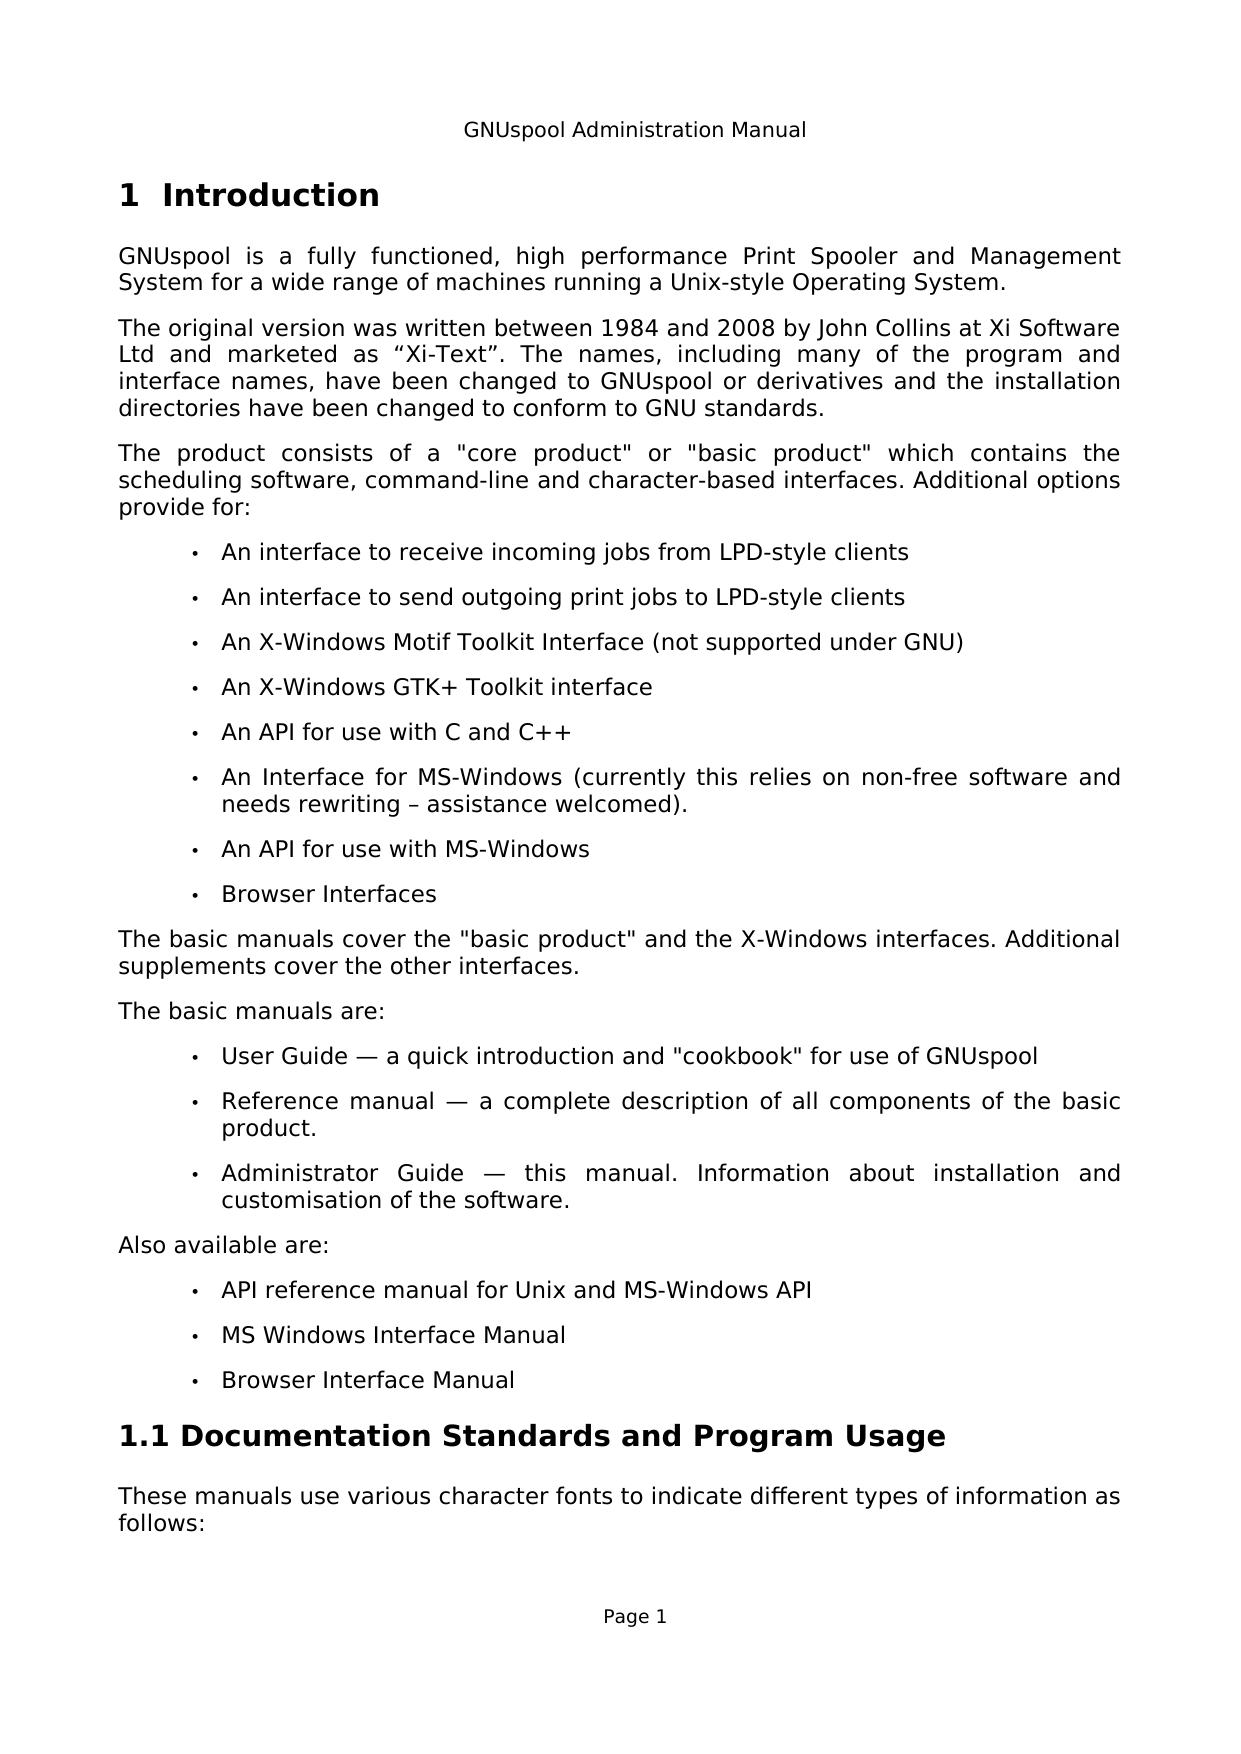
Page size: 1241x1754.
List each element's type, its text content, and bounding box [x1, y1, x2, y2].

list User Guide — a quick introduction and "cookbook" for use of GNUspool [192, 1043, 1123, 1070]
text The product consists of a "core product" or "basic product" which contains the scheduling software, command-line and character-based interfaces. Additional options provide for: [118, 440, 1123, 520]
list Reference manual — a complete description of all components of the basic product. [192, 1088, 1123, 1142]
list MS Windows Interface Manual [192, 1322, 1123, 1349]
text The basic manuals are: [118, 998, 1123, 1025]
list An Interface for MS-Windows (currently this relies on non-free software and needs rewriting – assistance welcomed). [192, 764, 1123, 818]
list Browser Interfaces [192, 881, 1123, 908]
text The basic manuals cover the "basic product" and the X-Windows interfaces. Additional supplements cover the other interfaces. [118, 926, 1123, 980]
text Also available are: [118, 1232, 1123, 1259]
text The original version was written between 1984 and 2008 by John Collins at Xi Software Ltd and marketed as “Xi-Text”. The names, including many of the program and interface names, have been changed to GNUspool or derivatives and the installation directories have been changed to conform to GNU standards. [118, 315, 1123, 422]
list An interface to send outgoing print jobs to LPD-style clients [192, 584, 1123, 611]
list An interface to receive incoming jobs from LPD-style clients [192, 539, 1123, 566]
list An API for use with MS-Windows [192, 836, 1123, 863]
list An X-Windows GTK+ Toolkit interface [192, 674, 1123, 701]
list An X-Windows Motif Toolkit Interface (not supported under GNU) [192, 629, 1123, 656]
text These manuals use various character fonts to indicate different types of information as follows: [118, 1483, 1123, 1537]
list Administrator Guide — this manual. Information about installation and customisation of the software. [192, 1160, 1123, 1214]
list An API for use with C and C++ [192, 719, 1123, 746]
list Browser Interface Manual [192, 1367, 1123, 1394]
subtitle Introduction [118, 177, 1123, 213]
list API reference manual for Unix and MS-Windows API [192, 1277, 1123, 1304]
subtitle Documentation Standards and Program Usage [118, 1419, 1123, 1453]
text GNUspool is a fully functioned, high performance Print Spooler and Management System for a wide range of machines running a Unix-style Operating System. [118, 243, 1123, 296]
